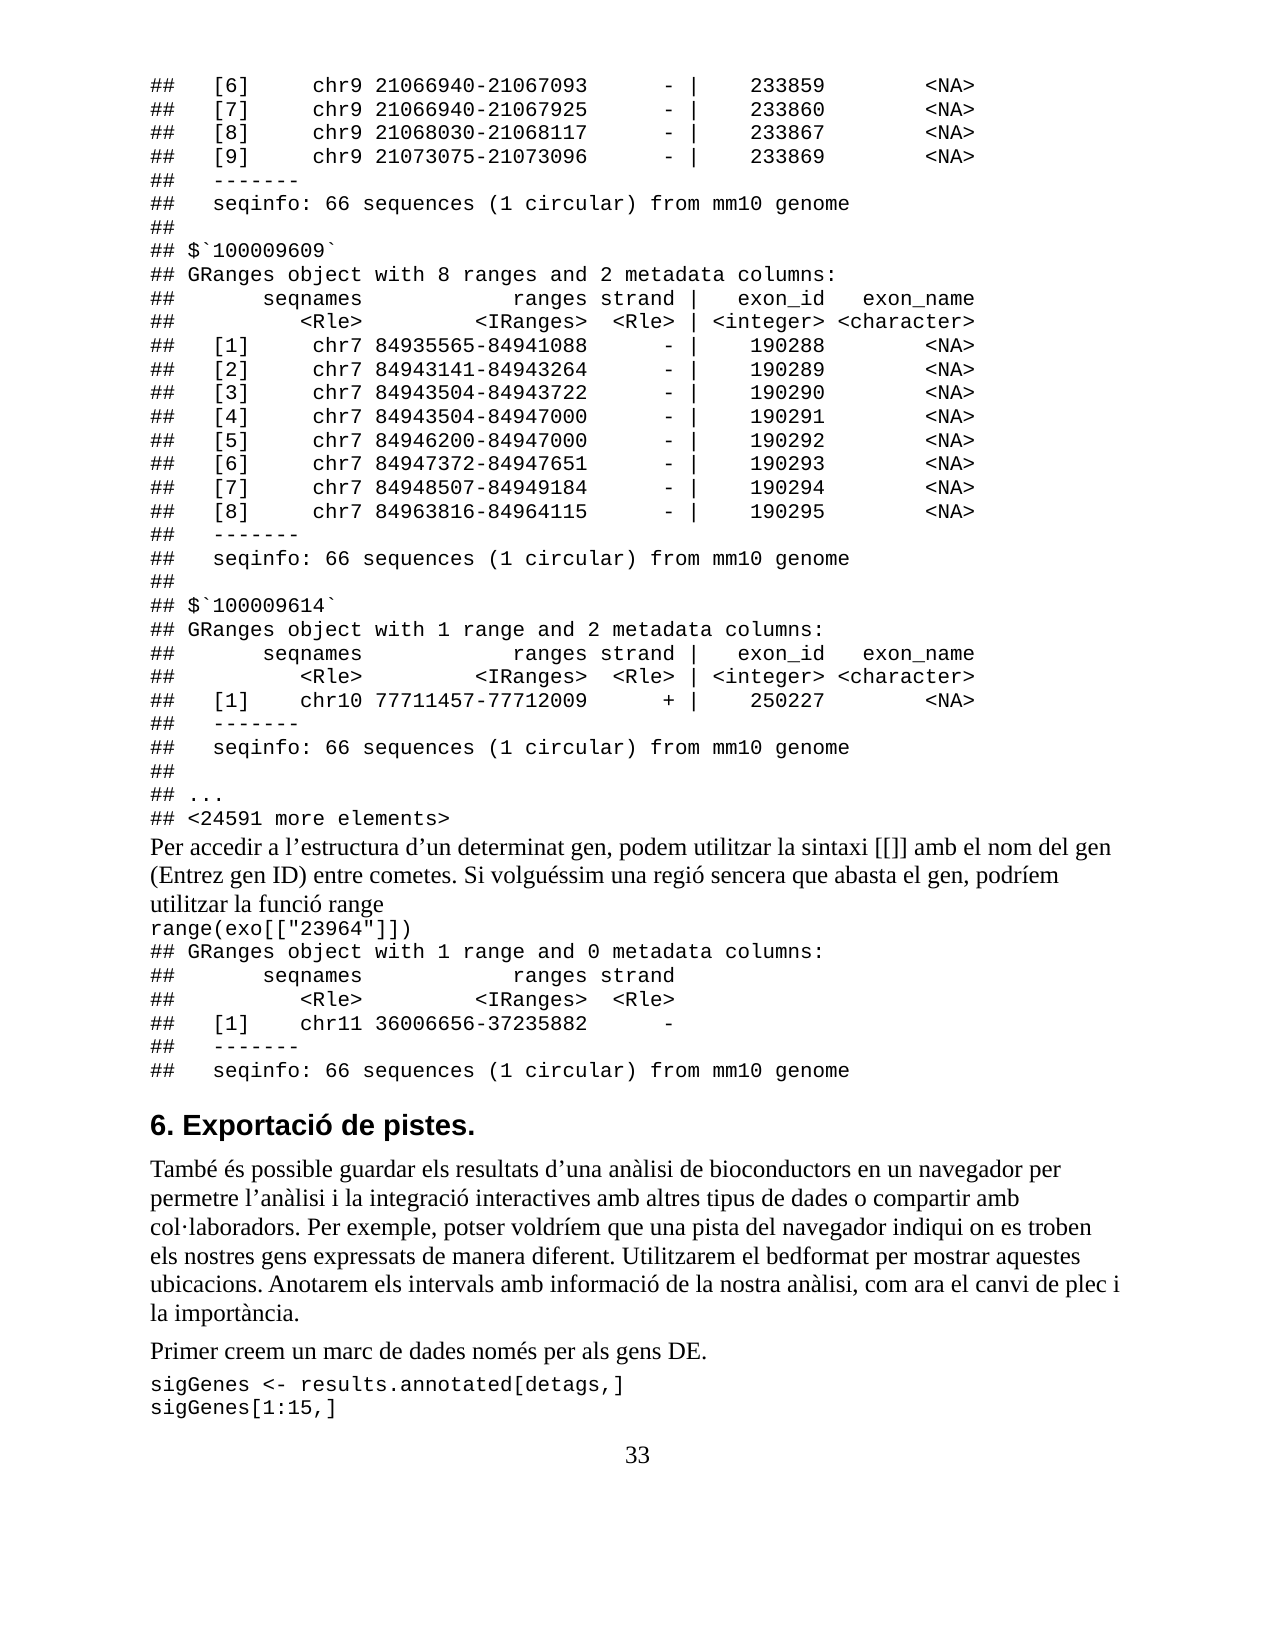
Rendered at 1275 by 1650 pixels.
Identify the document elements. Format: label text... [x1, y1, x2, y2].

text sigGenes <- results.annotated[detags,] [150, 1374, 1125, 1397]
text ## [4] chr7 84943504-84947000 - | 190291 <NA> [150, 406, 1125, 430]
text ## <Rle> <IRanges> <Rle> | <integer> <character> [150, 311, 1125, 335]
subtitle 6. Exportació de pistes. [150, 1108, 1125, 1142]
text ## [150, 572, 1125, 595]
text ## [150, 761, 1125, 784]
text ## [150, 217, 1125, 241]
text ## seqinfo: 66 sequences (1 circular) from mm10 genome [150, 737, 1125, 761]
text ## <Rle> <IRanges> <Rle> | <integer> <character> [150, 666, 1125, 690]
text ## [7] chr9 21066940-21067925 - | 233860 <NA> [150, 99, 1125, 122]
text ## <24591 more elements> [150, 808, 1125, 832]
text ## ------- [150, 169, 1125, 193]
text ## seqnames ranges strand | exon_id exon_name [150, 642, 1125, 666]
text ## [3] chr7 84943504-84943722 - | 190290 <NA> [150, 382, 1125, 406]
text ## [8] chr7 84963816-84964115 - | 190295 <NA> [150, 501, 1125, 524]
text ## [7] chr7 84948507-84949184 - | 190294 <NA> [150, 477, 1125, 501]
text ## ... [150, 784, 1125, 808]
text Per accedir a l’estructura d’un determinat gen, podem utilitzar la sintaxi [[]] amb el nom del gen (Entrez gen ID) entre cometes. Si volguéssim una regió sencera que abasta el gen, podríem utilitzar la funció range [150, 832, 1125, 918]
text ## $`100009614` [150, 595, 1125, 619]
text ## [1] chr10 77711457-77712009 + | 250227 <NA> [150, 690, 1125, 713]
text ## <Rle> <IRanges> <Rle> [150, 989, 1125, 1012]
text sigGenes[1:15,] [150, 1397, 1125, 1421]
text ## seqinfo: 66 sequences (1 circular) from mm10 genome [150, 1060, 1125, 1083]
text ## [5] chr7 84946200-84947000 - | 190292 <NA> [150, 430, 1125, 453]
text ## GRanges object with 8 ranges and 2 metadata columns: [150, 264, 1125, 288]
text ## seqnames ranges strand | exon_id exon_name [150, 288, 1125, 311]
text ## GRanges object with 1 range and 2 metadata columns: [150, 619, 1125, 642]
text També és possible guardar els resultats d’una anàlisi de bioconductors en un navegador per permetre l’anàlisi i la integració interactives amb altres tipus de dades o compartir amb col·laboradors. Per exemple, potser voldríem que una pista del navegador indiqui on es troben els nostres gens expressats de manera diferent. Utilitzarem el bedformat per mostrar aquestes ubicacions. Anotarem els intervals amb informació de la nostra anàlisi, com ara el canvi de plec i la importància. [150, 1154, 1125, 1327]
text Primer creem un marc de dades només per als gens DE. [150, 1336, 1125, 1365]
text ## ------- [150, 524, 1125, 548]
text ## [9] chr9 21073075-21073096 - | 233869 <NA> [150, 146, 1125, 169]
text ## [1] chr7 84935565-84941088 - | 190288 <NA> [150, 335, 1125, 359]
text ## GRanges object with 1 range and 0 metadata columns: [150, 942, 1125, 965]
text ## ------- [150, 713, 1125, 737]
text ## seqinfo: 66 sequences (1 circular) from mm10 genome [150, 193, 1125, 217]
text ## [1] chr11 36006656-37235882 - [150, 1012, 1125, 1036]
text ## ------- [150, 1036, 1125, 1060]
text ## [6] chr7 84947372-84947651 - | 190293 <NA> [150, 453, 1125, 477]
text range(exo[["23964"]]) [150, 918, 1125, 942]
text ## seqinfo: 66 sequences (1 circular) from mm10 genome [150, 548, 1125, 572]
text ## [8] chr9 21068030-21068117 - | 233867 <NA> [150, 122, 1125, 146]
text ## seqnames ranges strand [150, 965, 1125, 989]
text ## [6] chr9 21066940-21067093 - | 233859 <NA> [150, 75, 1125, 99]
text ## [2] chr7 84943141-84943264 - | 190289 <NA> [150, 359, 1125, 382]
text ## $`100009609` [150, 241, 1125, 264]
